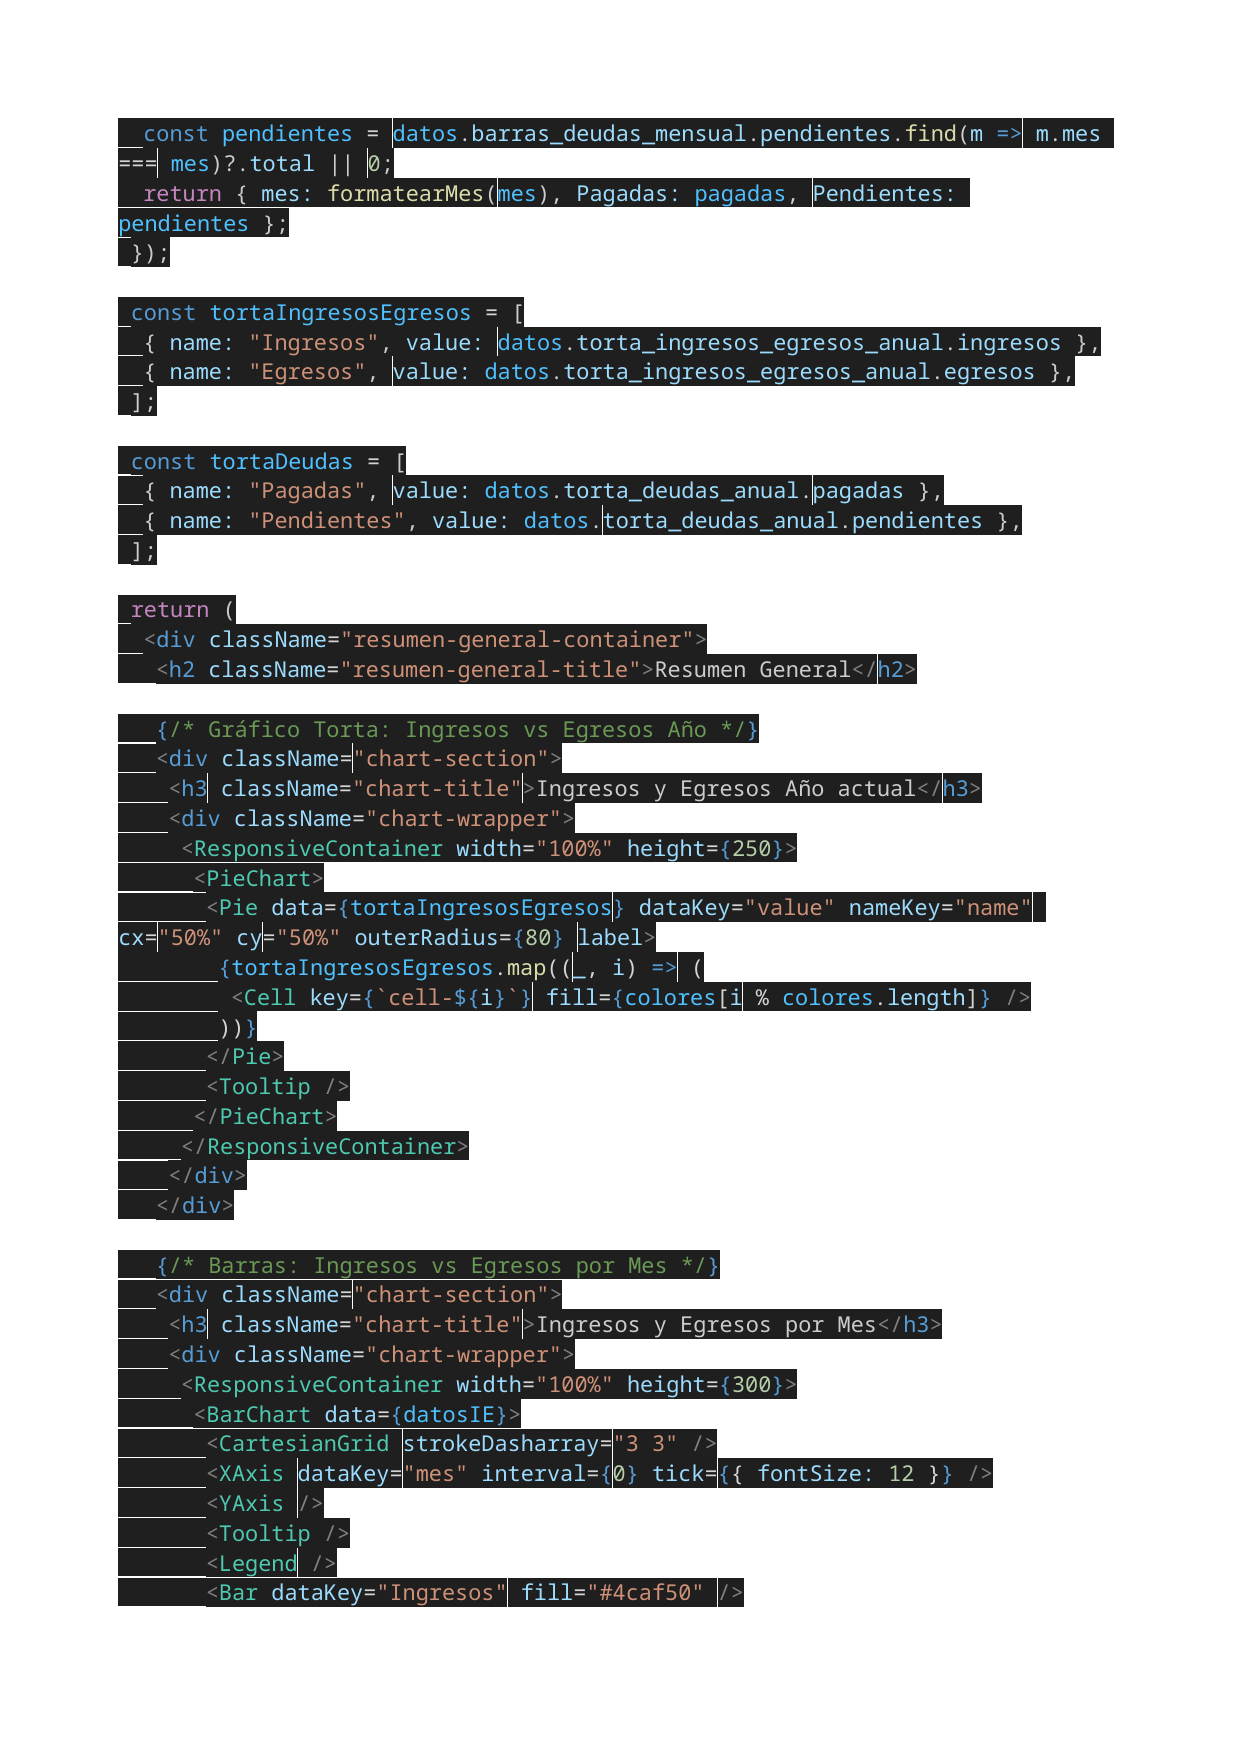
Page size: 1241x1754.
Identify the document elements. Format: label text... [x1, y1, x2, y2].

text </div> [118, 1190, 1122, 1220]
text { name: "Pendientes", value: datos.torta_deudas_anual.pendientes }, [118, 505, 1122, 535]
text </PieChart> [118, 1101, 1122, 1131]
text { name: "Egresos", value: datos.torta_ingresos_egresos_anual.egresos }, [118, 356, 1122, 386]
text <Pie data={tortaIngresosEgresos} dataKey="value" nameKey="name" cx="50%" cy="50%" outerRadius={80} label> [118, 892, 1122, 952]
text <YAxis /> [118, 1488, 1122, 1518]
text }); [118, 237, 1122, 267]
text <div className="chart-section"> [118, 1279, 1122, 1309]
text const pendientes = datos.barras_deudas_mensual.pendientes.find(m => m.mes === mes)?.total || 0; [118, 118, 1122, 178]
text <Legend /> [118, 1548, 1122, 1577]
text <ResponsiveContainer width="100%" height={250}> [118, 833, 1122, 862]
text <Bar dataKey="Ingresos" fill="#4caf50" /> [118, 1577, 1122, 1607]
text <h2 className="resumen-general-title">Resumen General</h2> [118, 654, 1122, 684]
text <div className="chart-wrapper"> [118, 1339, 1122, 1369]
text <XAxis dataKey="mes" interval={0} tick={{ fontSize: 12 }} /> [118, 1458, 1122, 1488]
text ]; [118, 386, 1122, 416]
text const tortaDeudas = [ [118, 446, 1122, 475]
text <CartesianGrid strokeDasharray="3 3" /> [118, 1428, 1122, 1458]
text <Tooltip /> [118, 1071, 1122, 1101]
text </div> [118, 1160, 1122, 1190]
text {/* Gráfico Torta: Ingresos vs Egresos Año */} [118, 713, 1122, 743]
text <ResponsiveContainer width="100%" height={300}> [118, 1369, 1122, 1399]
text <div className="resumen-general-container"> [118, 624, 1122, 654]
text ]; [118, 535, 1122, 565]
text <PieChart> [118, 862, 1122, 892]
text {tortaIngresosEgresos.map((_, i) => ( [118, 952, 1122, 982]
text const tortaIngresosEgresos = [ [118, 297, 1122, 327]
text <h3 className="chart-title">Ingresos y Egresos por Mes</h3> [118, 1309, 1122, 1339]
text <Tooltip /> [118, 1518, 1122, 1548]
text return { mes: formatearMes(mes), Pagadas: pagadas, Pendientes: pendientes }; [118, 178, 1122, 237]
text <div className="chart-wrapper"> [118, 803, 1122, 833]
text </ResponsiveContainer> [118, 1131, 1122, 1160]
text return ( [118, 594, 1122, 624]
text ))} [118, 1011, 1122, 1041]
text { name: "Pagadas", value: datos.torta_deudas_anual.pagadas }, [118, 475, 1122, 505]
text </Pie> [118, 1041, 1122, 1071]
text <div className="chart-section"> [118, 743, 1122, 773]
text { name: "Ingresos", value: datos.torta_ingresos_egresos_anual.ingresos }, [118, 327, 1122, 356]
text <Cell key={`cell-${i}`} fill={colores[i % colores.length]} /> [118, 982, 1122, 1011]
text <BarChart data={datosIE}> [118, 1399, 1122, 1428]
text {/* Barras: Ingresos vs Egresos por Mes */} [118, 1250, 1122, 1279]
text <h3 className="chart-title">Ingresos y Egresos Año actual</h3> [118, 773, 1122, 803]
